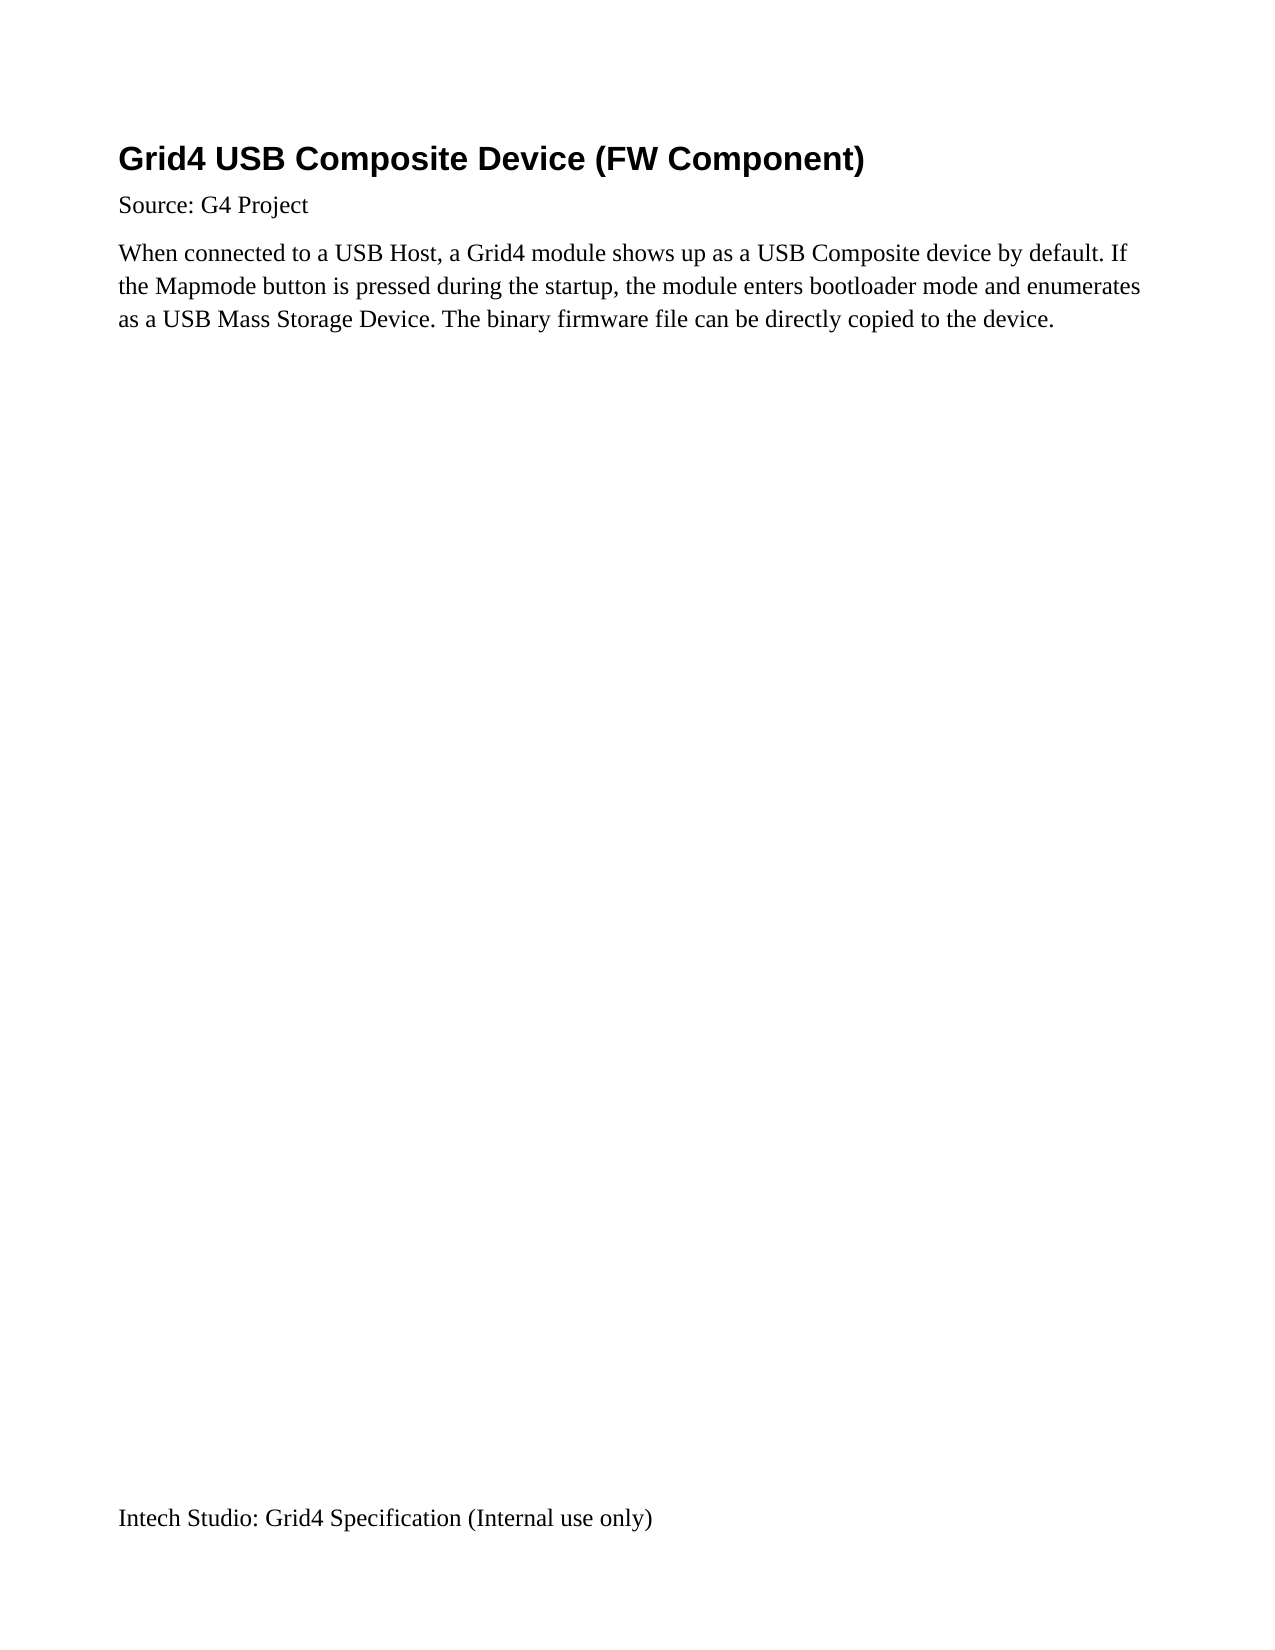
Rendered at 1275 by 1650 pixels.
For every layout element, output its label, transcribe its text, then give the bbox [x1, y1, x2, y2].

subtitle When connected to a USB Host, a Grid4 module shows up as a USB Composite device by default. If the Mapmode button is pressed during the startup, the module enters bootloader mode and enumerates as a USB Mass Storage Device. The binary firmware file can be directly copied to the device. [118, 238, 1157, 332]
subtitle Grid4 USB Composite Device (FW Component) [118, 139, 1157, 178]
subtitle Source: G4 Project [118, 190, 1157, 219]
